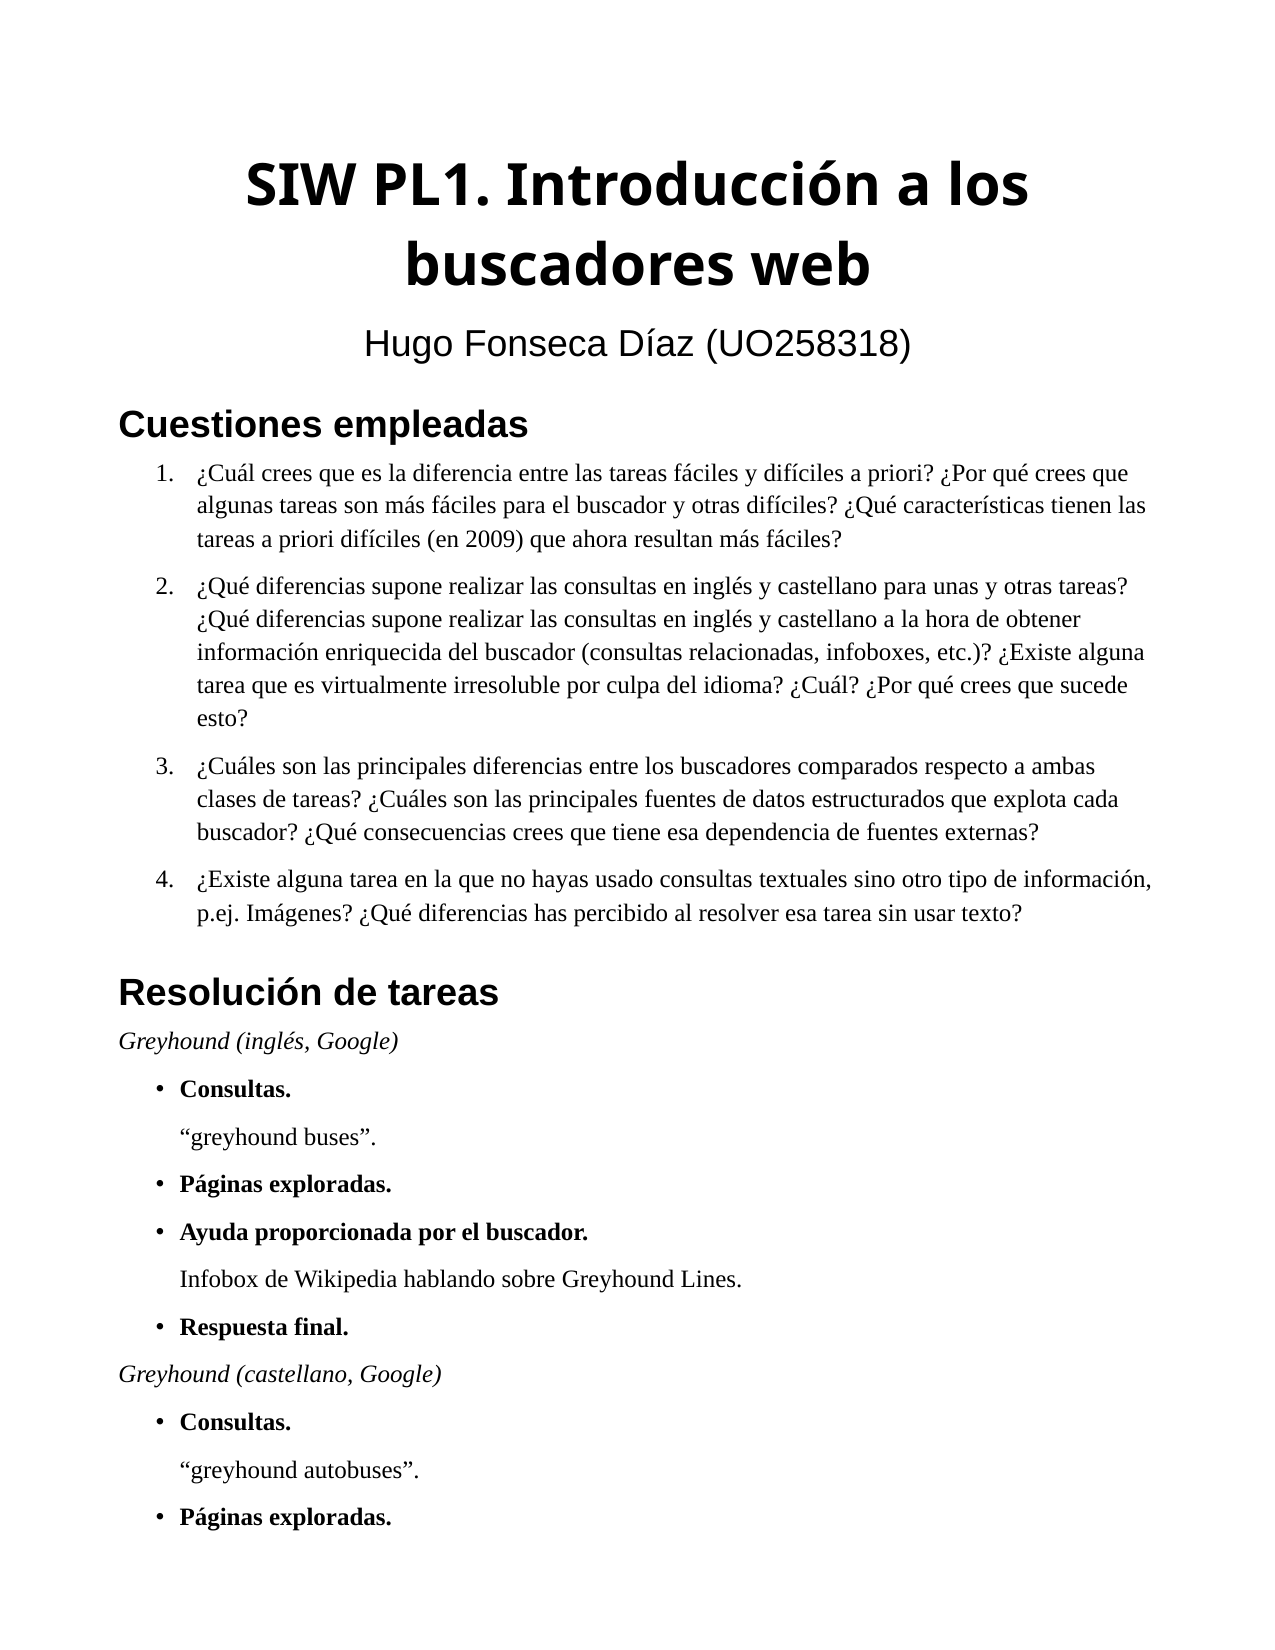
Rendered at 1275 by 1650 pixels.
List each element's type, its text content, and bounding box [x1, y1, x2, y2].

list ¿Qué diferencias supone realizar las consultas en inglés y castellano para unas y otras tareas? ¿Qué diferencias supone realizar las consultas en inglés y castellano a la hora de obtener información enriquecida del buscador (consultas relacionadas, infoboxes, etc.)? ¿Existe alguna tarea que es virtualmente irresoluble por culpa del idioma? ¿Cuál? ¿Por qué crees que sucede esto? [155, 571, 1157, 732]
text Greyhound (castellano, Google) [118, 1359, 1157, 1388]
subtitle Resolución de tareas [118, 970, 1157, 1014]
text Greyhound (inglés, Google) [118, 1026, 1157, 1055]
list Consultas. [156, 1074, 1157, 1103]
list Respuesta final. [156, 1312, 1157, 1341]
title SIW PL1. Introducción a los buscadores web [118, 143, 1157, 302]
list Ayuda proporcionada por el buscador. [156, 1217, 1157, 1246]
list ¿Cuál crees que es la diferencia entre las tareas fáciles y difíciles a priori? ¿Por qué crees que algunas tareas son más fáciles para el buscador y otras difíciles? ¿Qué características tienen las tareas a priori difíciles (en 2009) que ahora resultan más fáciles? [155, 458, 1157, 552]
subtitle Hugo Fonseca Díaz (UO258318) [118, 321, 1157, 364]
list Infobox de Wikipedia hablando sobre Greyhound Lines. [156, 1264, 1157, 1293]
subtitle Cuestiones empleadas [118, 401, 1157, 445]
list “greyhound autobuses”. [156, 1455, 1157, 1483]
list “greyhound buses”. [156, 1122, 1157, 1150]
list Páginas exploradas. [156, 1169, 1157, 1198]
list Páginas exploradas. [156, 1502, 1157, 1531]
list Consultas. [156, 1407, 1157, 1436]
list ¿Existe alguna tarea en la que no hayas usado consultas textuales sino otro tipo de información, p.ej. Imágenes? ¿Qué diferencias has percibido al resolver esa tarea sin usar texto? [155, 864, 1157, 926]
list ¿Cuáles son las principales diferencias entre los buscadores comparados respecto a ambas clases de tareas? ¿Cuáles son las principales fuentes de datos estructurados que explota cada buscador? ¿Qué consecuencias crees que tiene esa dependencia de fuentes externas? [155, 751, 1157, 846]
